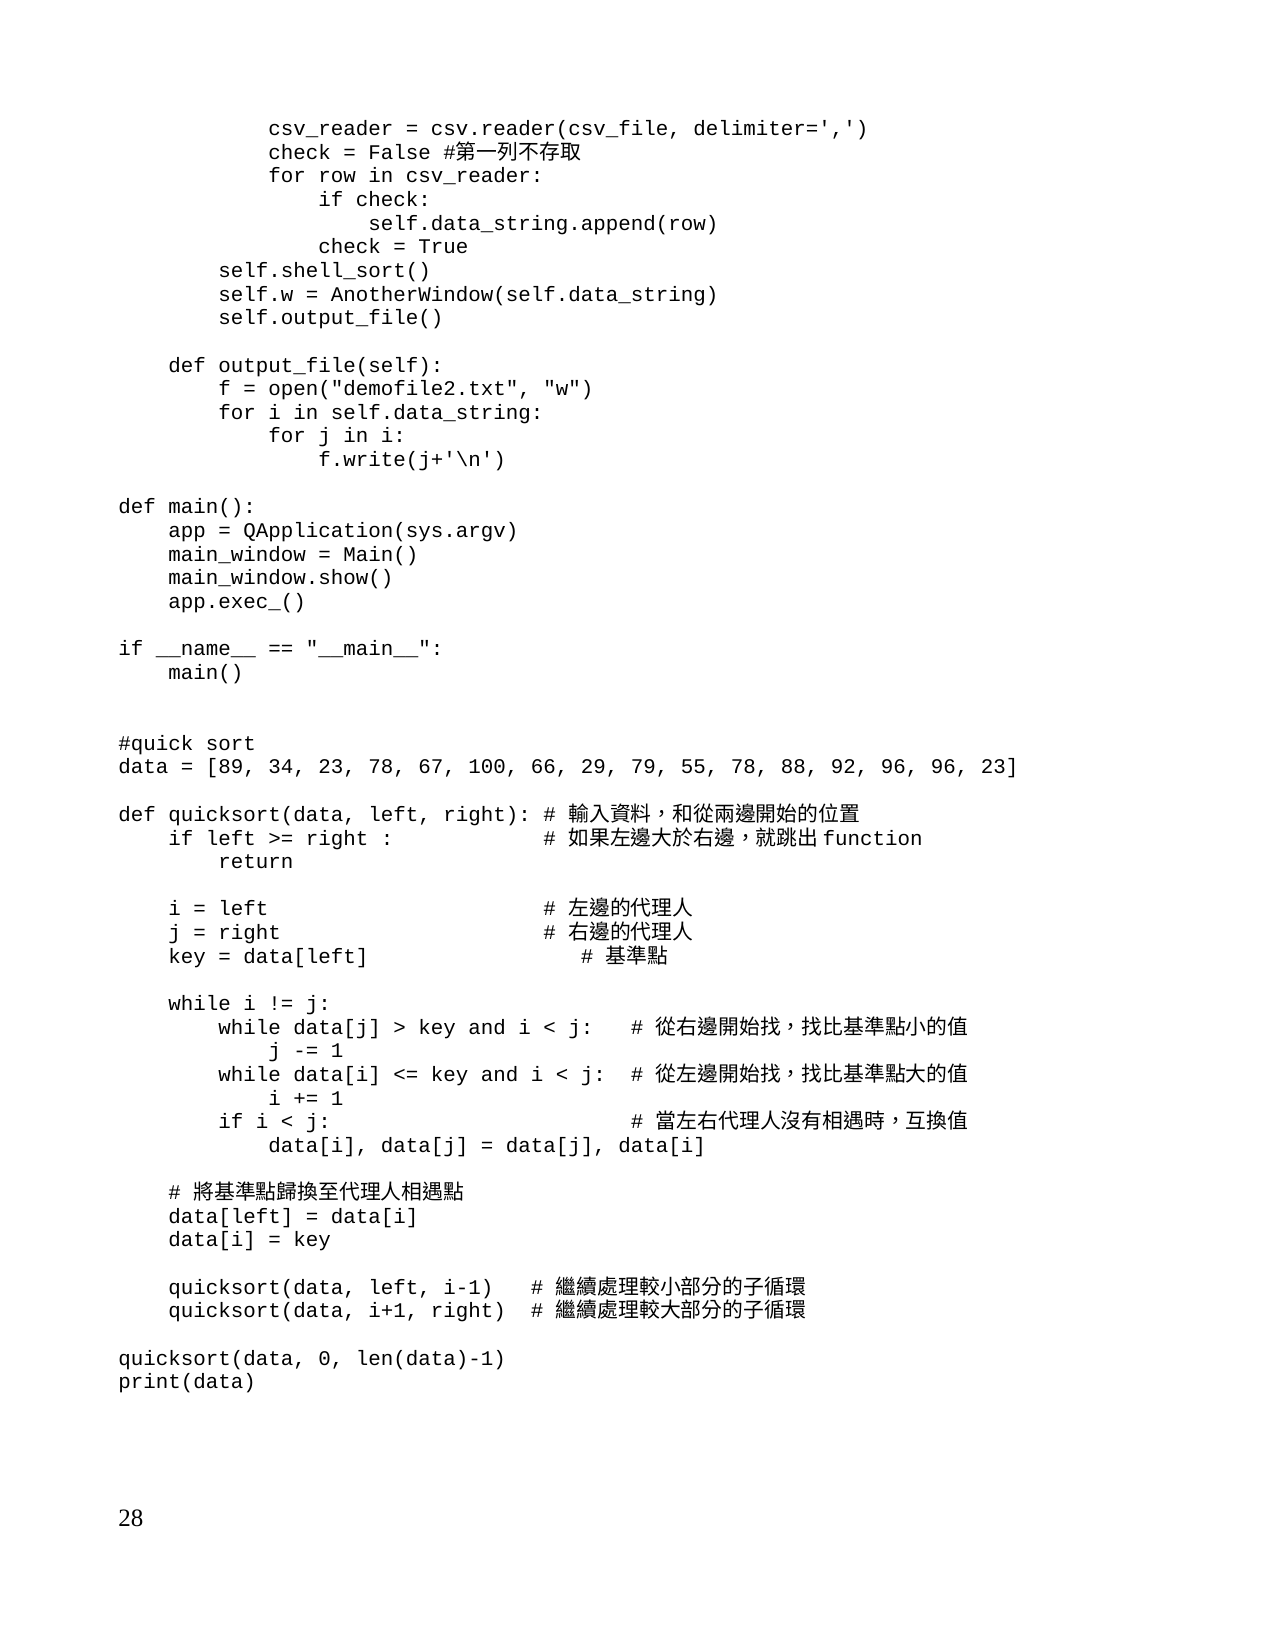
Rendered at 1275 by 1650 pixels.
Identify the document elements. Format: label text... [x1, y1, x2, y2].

text quicksort(data, i+1, right) # 繼續處理較大部分的子循環 [118, 1300, 1157, 1324]
text quicksort(data, 0, len(data)-1) [118, 1348, 1157, 1371]
text while i != j: [118, 993, 1157, 1017]
text data = [89, 34, 23, 78, 67, 100, 66, 29, 79, 55, 78, 88, 92, 96, 96, 23] [118, 757, 1157, 780]
text # 將基準點歸換至代理人相遇點 [118, 1182, 1157, 1206]
text data[i], data[j] = data[j], data[i] [118, 1135, 1157, 1158]
text print(data) [118, 1371, 1157, 1395]
text csv_reader = csv.reader(csv_file, delimiter=',') check = False #第一列不存取 for row in csv_reader: if check: self.data_string.append(row) check = True self.shell_sort() self.w = AnotherWindow(self.data_string) self.output_file() def output_file(self): f = open("demofile2.txt", "w") for i in self.data_string: for j in i: f.write(j+'\n') def main(): app = QApplication(sys.argv) main_window = Main() main_window.show() app.exec_() if __name__ == "__main__": main() [118, 118, 1157, 686]
text key = data[left] # 基準點 [118, 946, 1157, 969]
text return [118, 851, 1157, 875]
text #quick sort [118, 733, 1157, 757]
text if i < j: # 當左右代理人沒有相遇時，互換值 [118, 1111, 1157, 1135]
text i = left # 左邊的代理人 [118, 898, 1157, 922]
text quicksort(data, left, i-1) # 繼續處理較小部分的子循環 [118, 1277, 1157, 1300]
text while data[i] <= key and i < j: # 從左邊開始找，找比基準點大的值 [118, 1064, 1157, 1088]
text if left >= right : # 如果左邊大於右邊，就跳出function [118, 827, 1157, 851]
text j = right # 右邊的代理人 [118, 922, 1157, 946]
text data[i] = key [118, 1229, 1157, 1253]
text while data[j] > key and i < j: # 從右邊開始找，找比基準點小的值 [118, 1017, 1157, 1040]
text i += 1 [118, 1088, 1157, 1111]
text data[left] = data[i] [118, 1206, 1157, 1229]
text def quicksort(data, left, right): # 輸入資料，和從兩邊開始的位置 [118, 804, 1157, 827]
text j -= 1 [118, 1040, 1157, 1064]
